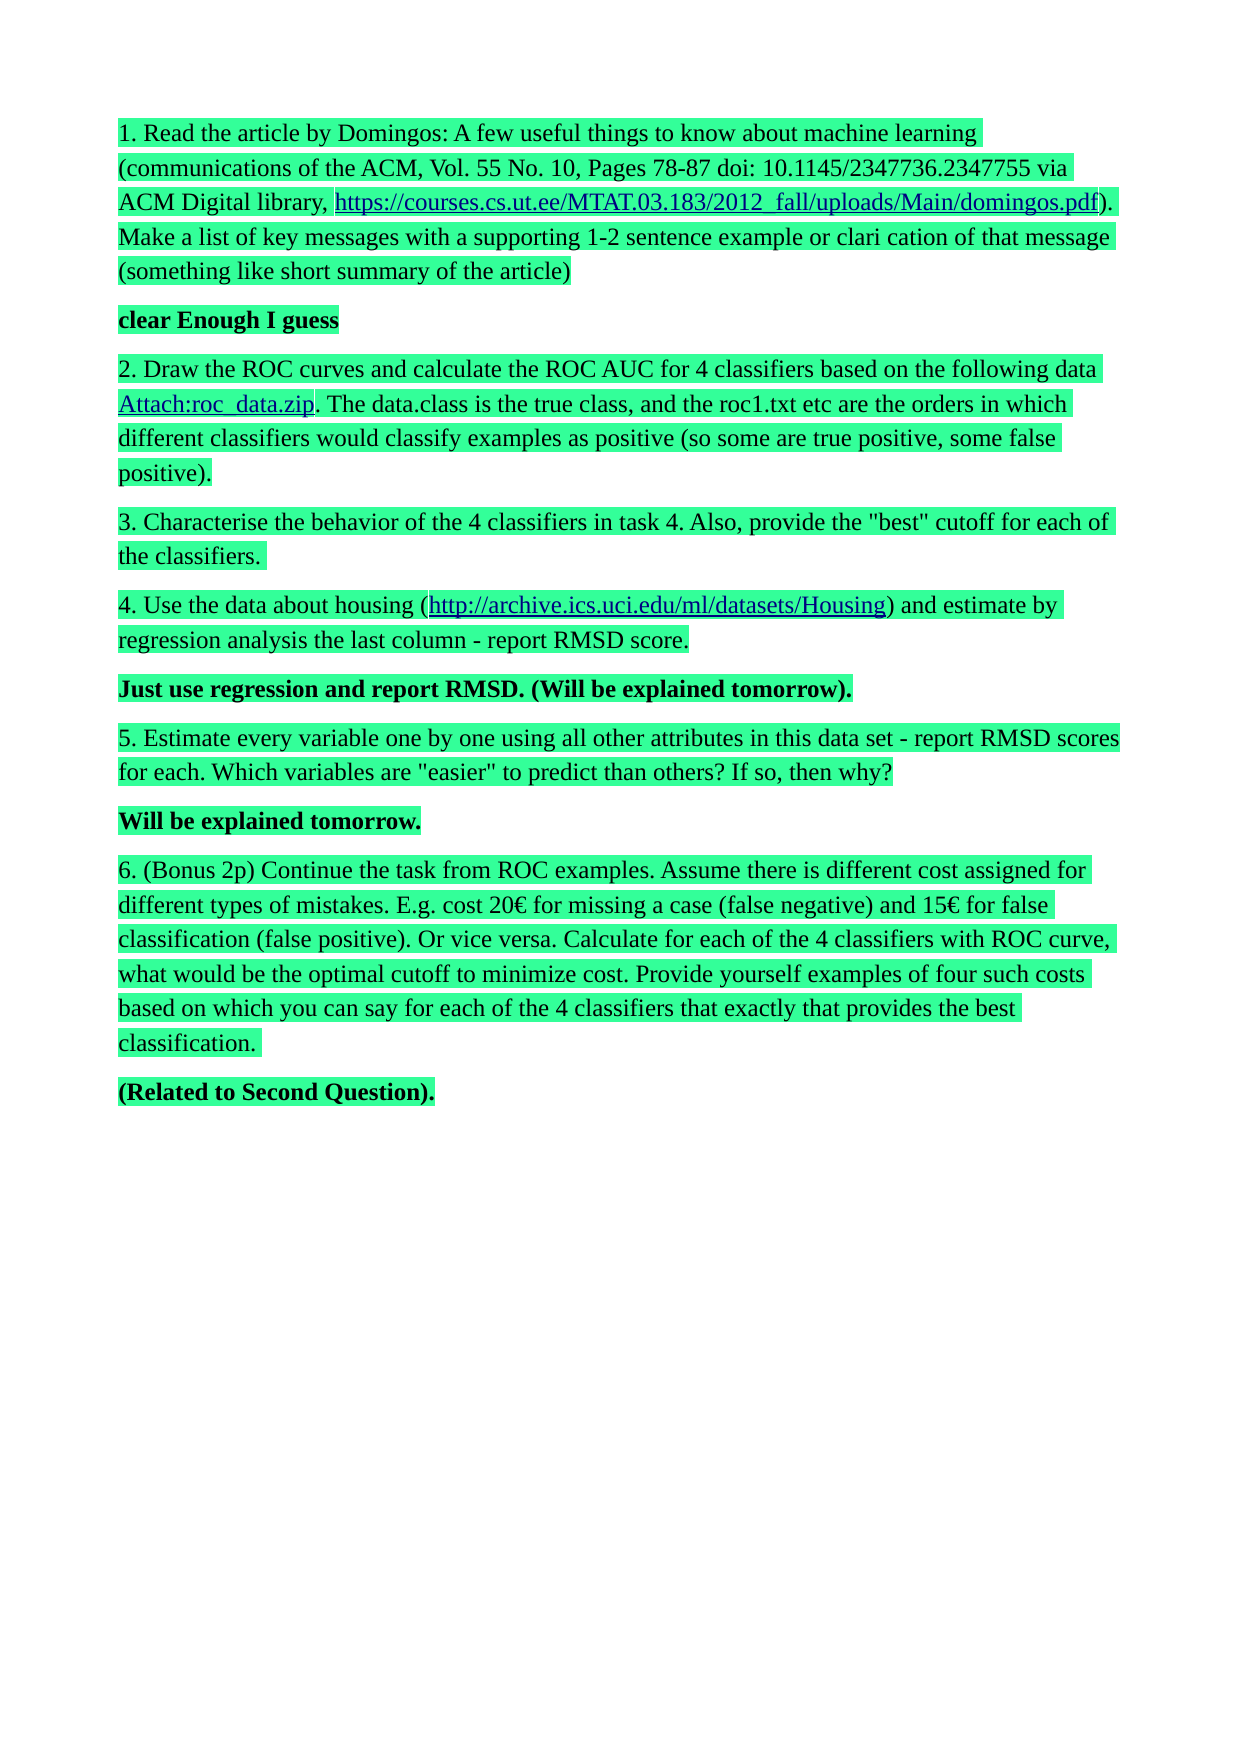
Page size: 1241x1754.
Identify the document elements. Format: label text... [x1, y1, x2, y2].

text (Related to Second Question). [118, 1077, 1122, 1106]
text 2. Draw the ROC curves and calculate the ROC AUC for 4 classifiers based on the following data Attach:roc_data.zip. The data.class is the true class, and the roc1.txt etc are the orders in which different classifiers would classify examples as positive (so some are true positive, some false positive). [118, 354, 1122, 486]
text 4. Use the data about housing (http://archive.ics.uci.edu/ml/datasets/Housing) and estimate by regression analysis the last column - report RMSD score. [118, 590, 1122, 653]
text 5. Estimate every variable one by one using all other attributes in this data set - report RMSD scores for each. Which variables are "easier" to predict than others? If so, then why? [118, 723, 1122, 786]
text clear Enough I guess [118, 305, 1122, 334]
text Just use regression and report RMSD. (Will be explained tomorrow). [118, 674, 1122, 702]
text Will be explained tomorrow. [118, 806, 1122, 835]
text 1. Read the article by Domingos: A few useful things to know about machine learning (communications of the ACM, Vol. 55 No. 10, Pages 78-87 doi: 10.1145/2347736.2347755 via ACM Digital library, https://courses.cs.ut.ee/MTAT.03.183/2012_fall/uploads/Main/domingos.pdf). Make a list of key messages with a supporting 1-2 sentence example or clari cation of that message (something like short summary of the article) [118, 118, 1122, 285]
text 3. Characterise the behavior of the 4 classifiers in task 4. Also, provide the "best" cutoff for each of the classifiers. [118, 507, 1122, 570]
text 6. (Bonus 2p) Continue the task from ROC examples. Assume there is different cost assigned for different types of mistakes. E.g. cost 20€ for missing a case (false negative) and 15€ for false classification (false positive). Or vice versa. Calculate for each of the 4 classifiers with ROC curve, what would be the optimal cutoff to minimize cost. Provide yourself examples of four such costs based on which you can say for each of the 4 classifiers that exactly that provides the best classification. [118, 855, 1122, 1057]
